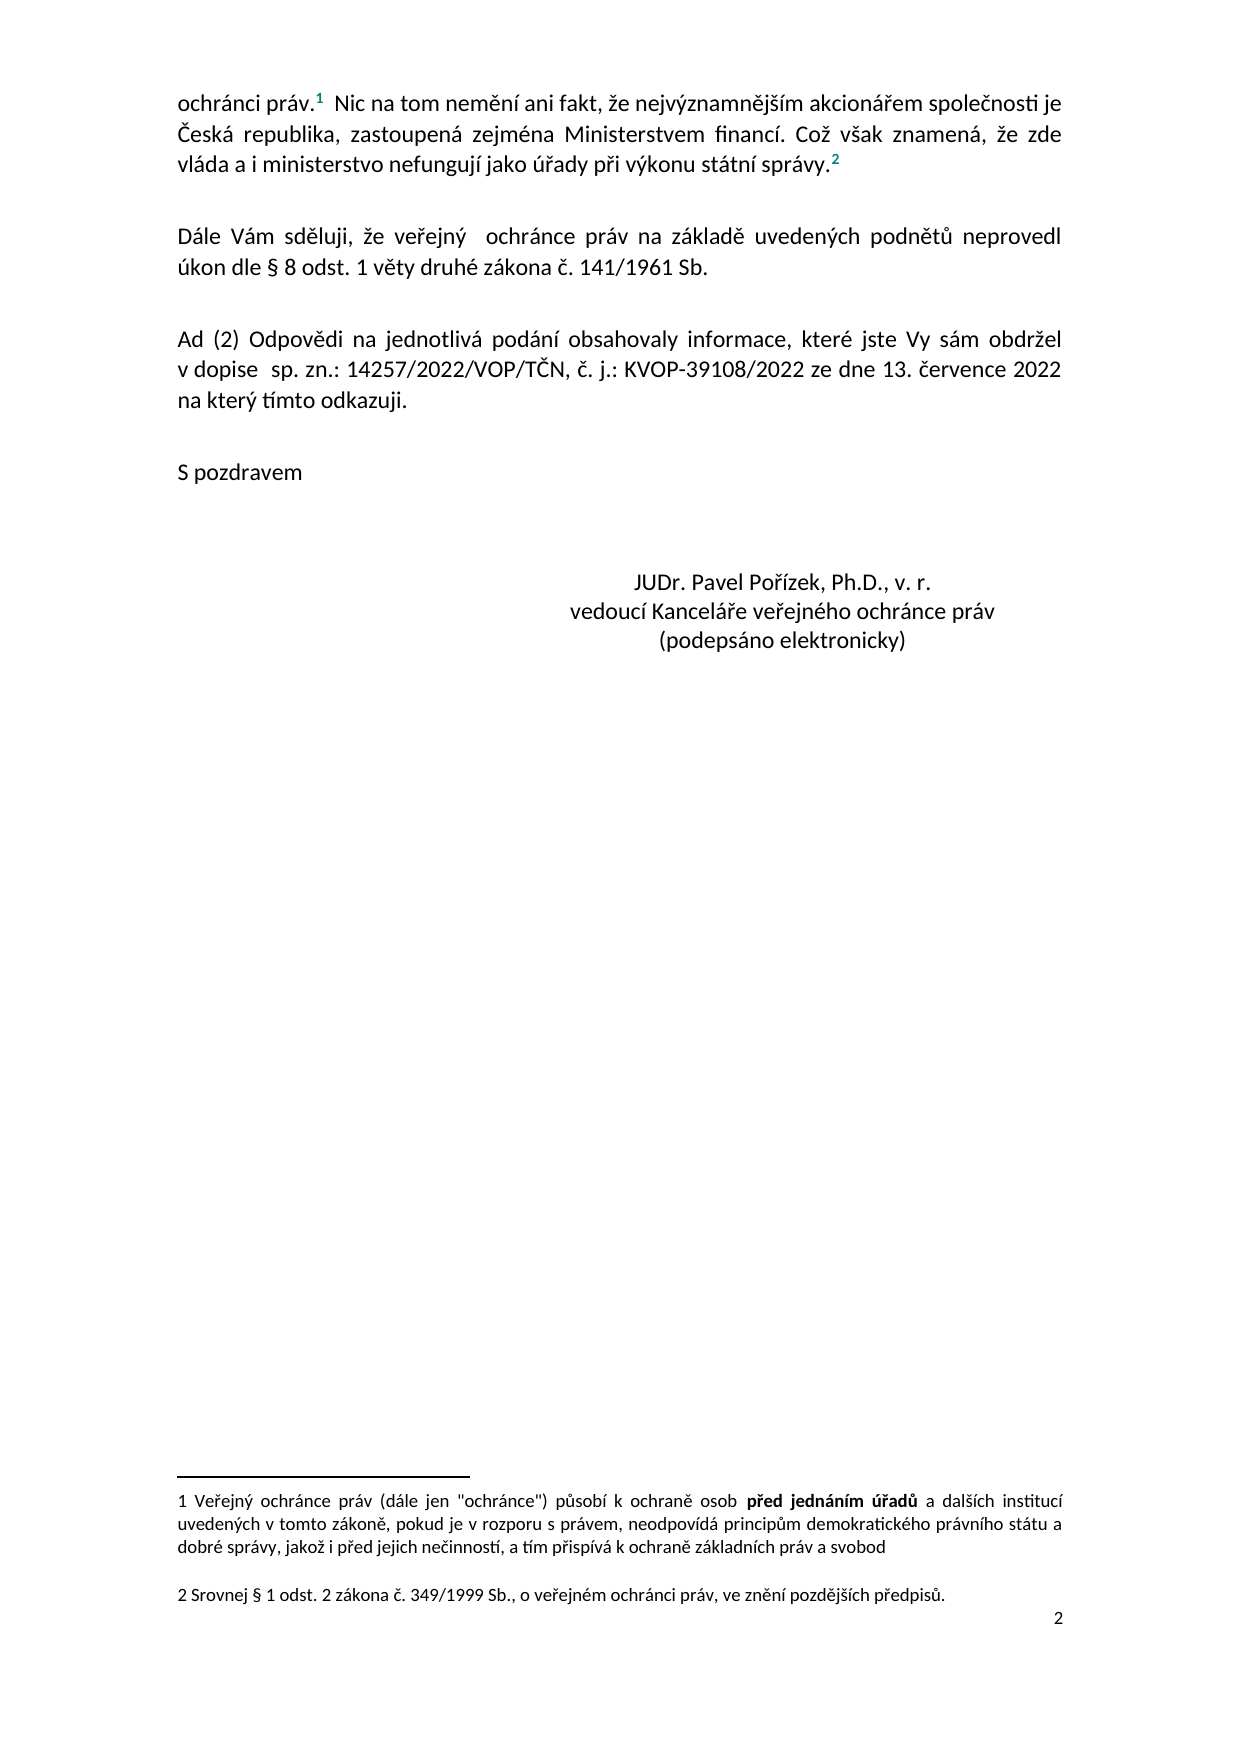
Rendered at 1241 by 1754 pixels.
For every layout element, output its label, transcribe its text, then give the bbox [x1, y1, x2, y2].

text S pozdravem [177, 457, 1063, 486]
text vedoucí Kanceláře veřejného ochránce práv [502, 596, 1063, 625]
text Ad (2) Odpovědi na jednotlivá podání obsahovaly informace, které jste Vy sám obdržel v dopise sp. zn.: 14257/2022/VOP/TČN, č. j.: KVOP-39108/2022 ze dne 13. července 2022 na který tímto odkazuji. [177, 324, 1063, 414]
text (podepsáno elektronicky) [502, 625, 1063, 654]
text Dále Vám sděluji, že veřejný ochránce práv na základě uvedených podnětů neprovedl úkon dle § 8 odst. 1 věty druhé zákona č. 141/1961 Sb. [177, 221, 1063, 281]
text Srovnej § 1 odst. 2 zákona č. 349/1999 Sb., o veřejném ochránci práv, ve znění pozdějších předpisů. [177, 1583, 1063, 1606]
text Veřejný ochránce práv (dále jen "ochránce") působí k ochraně osob před jednáním úřadů a dalších institucí uvedených v tomto zákoně, pokud je v rozporu s právem, neodpovídá principům demokratického právního státu a dobré správy, jakož i před jejich nečinností, a tím přispívá k ochraně základních práv a svobod [177, 1489, 1063, 1558]
text JUDr. Pavel Pořízek, Ph.D., v. r. [502, 567, 1063, 596]
text ochránci práv. Nic na tom nemění ani fakt, že nejvýznamnějším akcionářem společnosti je Česká republika, zastoupená zejména Ministerstvem financí. Což však znamená, že zde vláda a i ministerstvo nefungují jako úřady při výkonu státní správy. [177, 88, 1063, 179]
